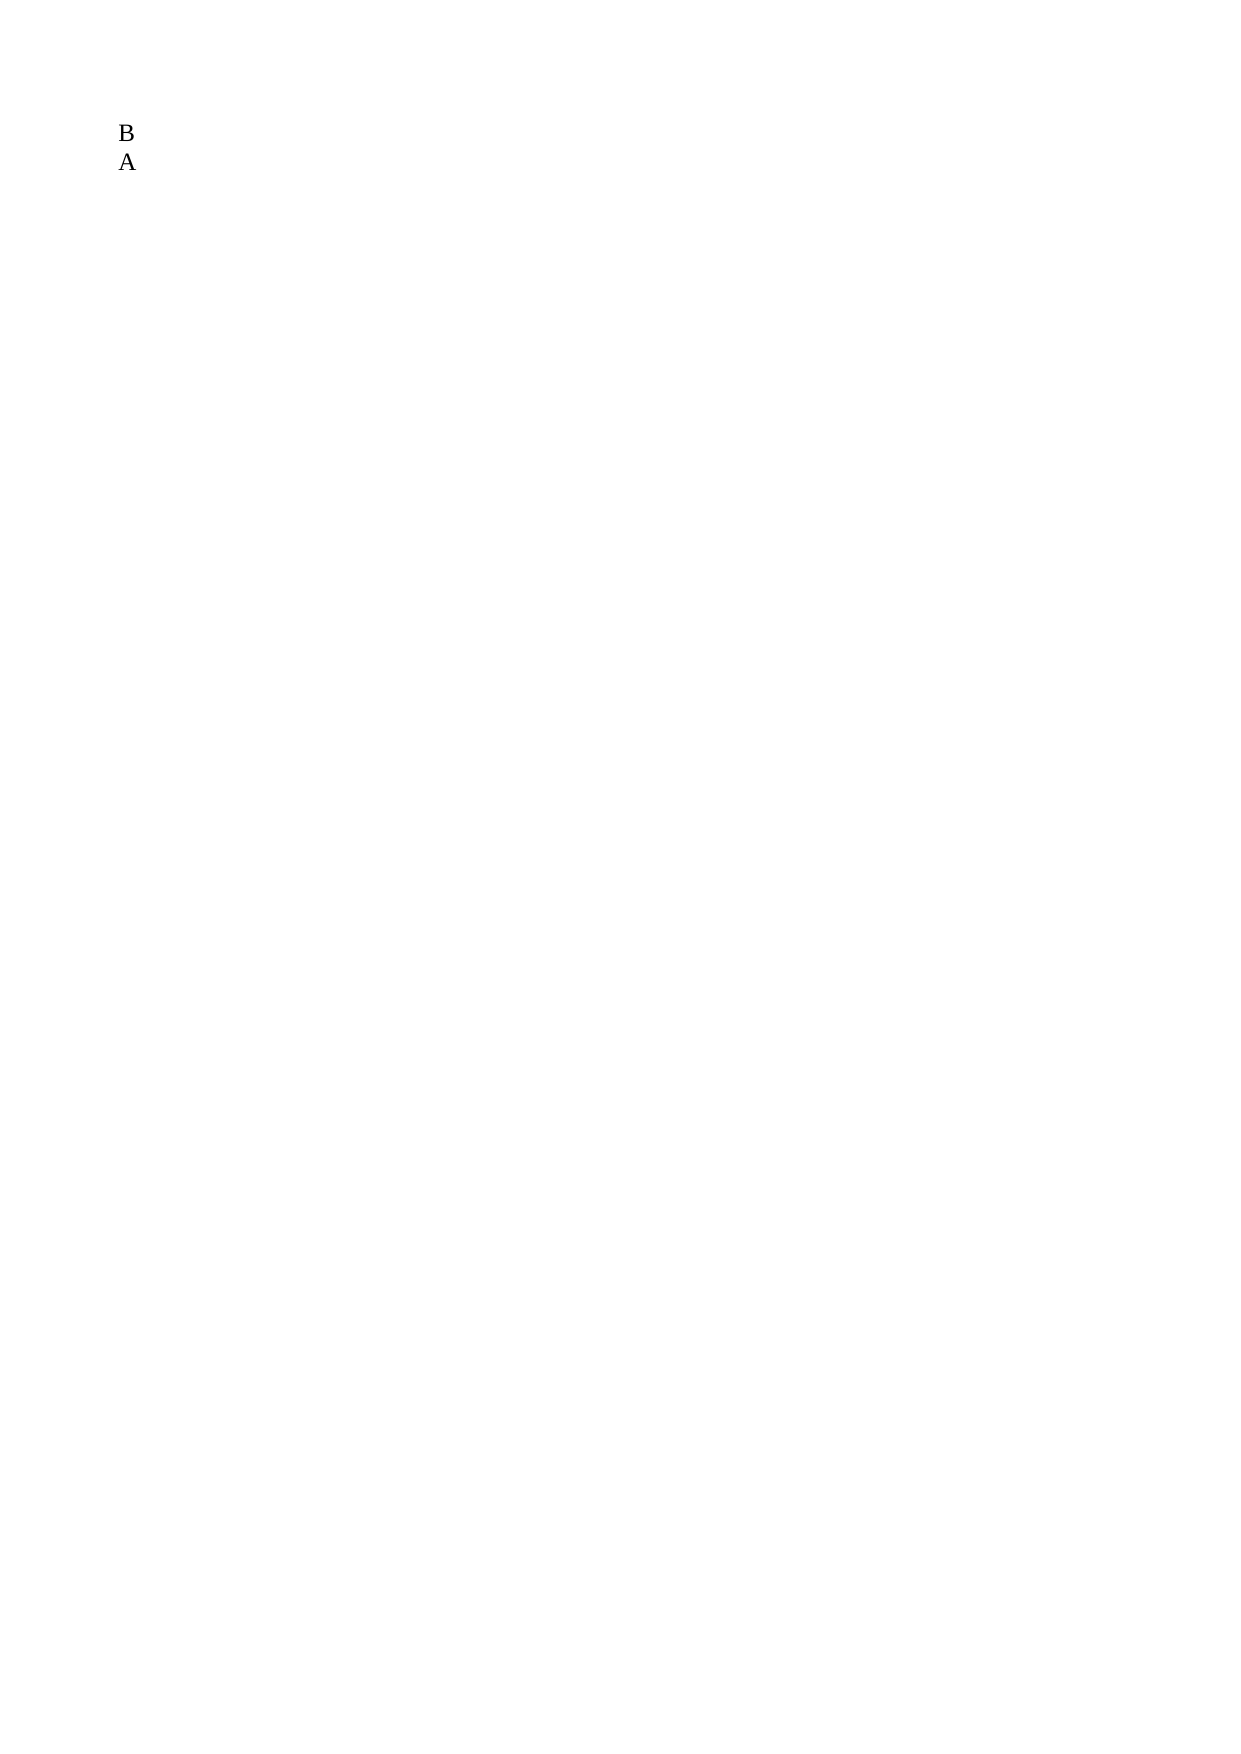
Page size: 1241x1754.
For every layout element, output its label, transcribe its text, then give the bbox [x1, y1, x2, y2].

text A [118, 147, 1122, 176]
text B [118, 118, 1122, 147]
